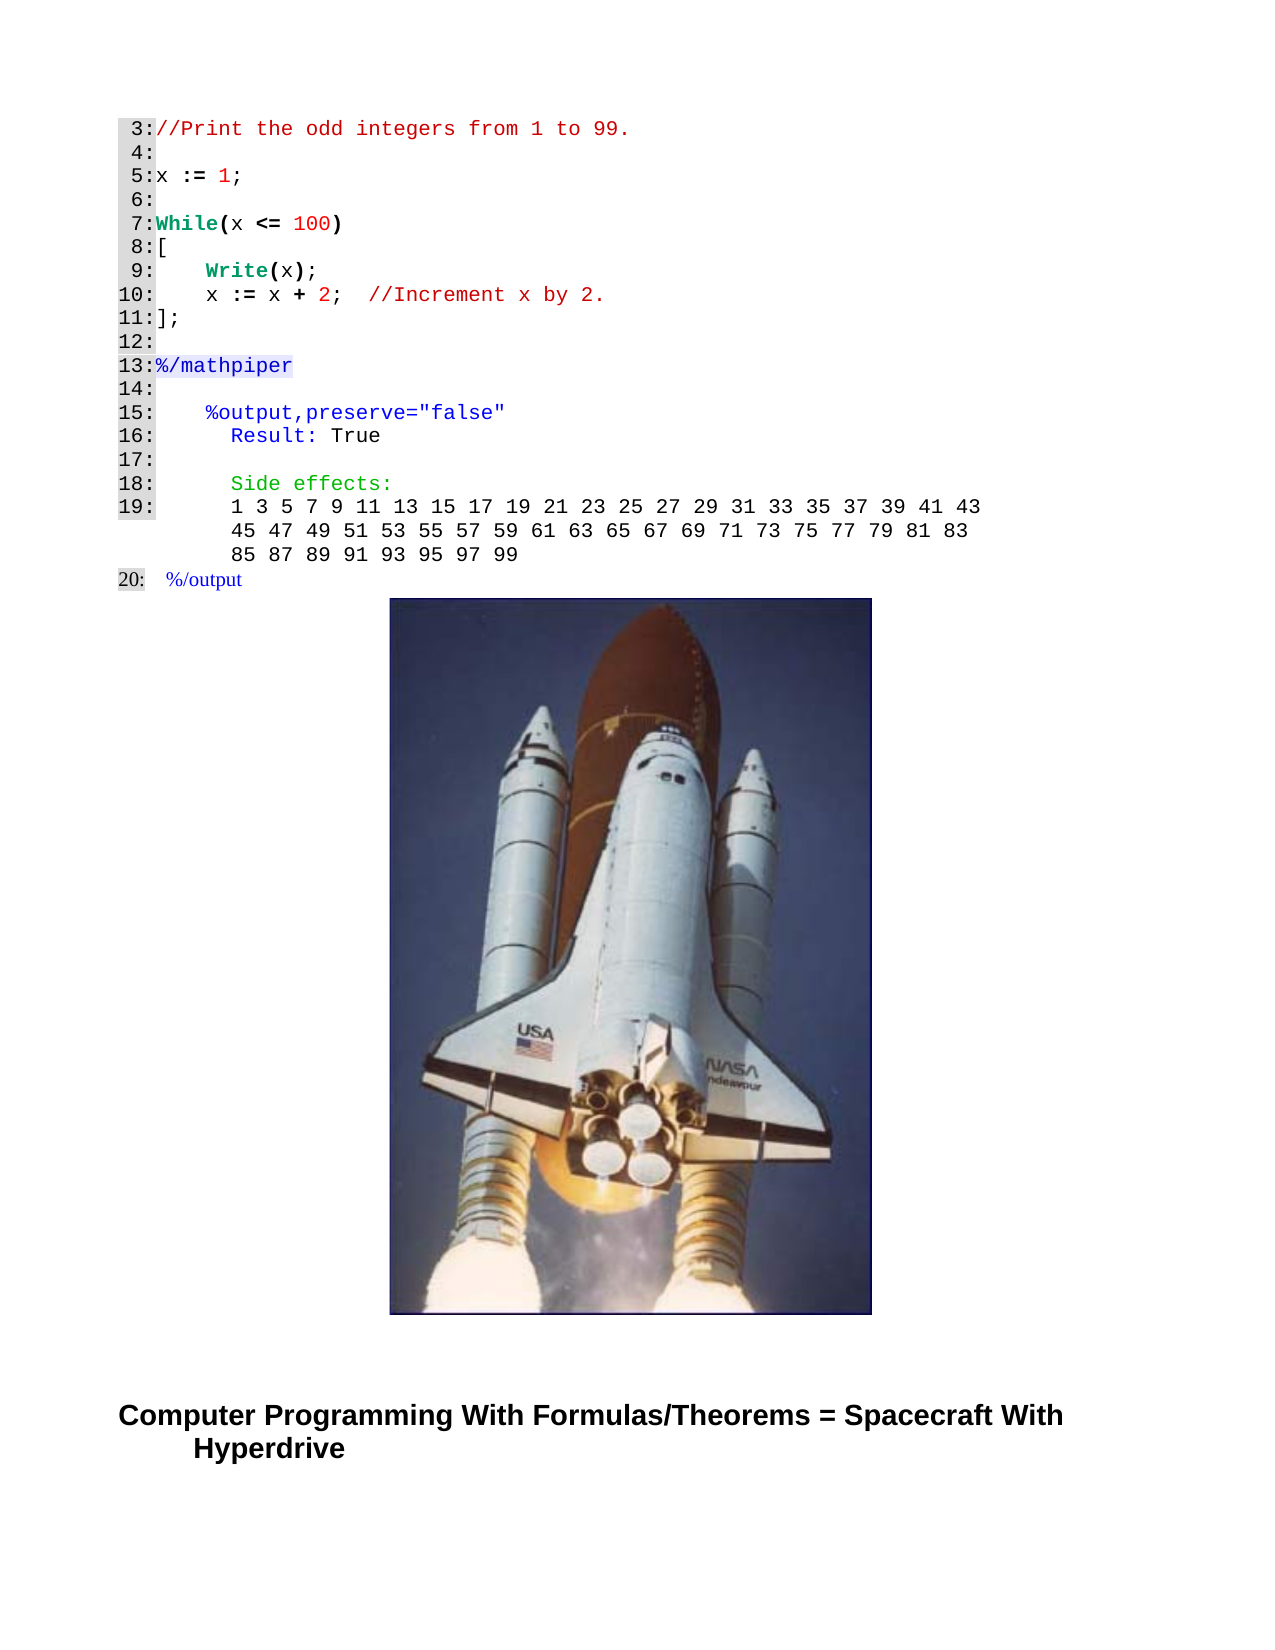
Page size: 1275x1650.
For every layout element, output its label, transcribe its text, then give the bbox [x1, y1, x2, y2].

text 3://Print the odd integers from 1 to 99. [118, 118, 1157, 142]
text 19: 1 3 5 7 9 11 13 15 17 19 21 23 25 27 29 31 33 35 37 39 41 43 [118, 496, 1157, 520]
text 6: [118, 189, 1157, 213]
text 16: Result: True [118, 426, 1157, 449]
text 13:%/mathpiper [118, 354, 1157, 378]
text 4: [118, 142, 1157, 165]
text 8:[ [118, 236, 1157, 260]
text 45 47 49 51 53 55 57 59 61 63 65 67 69 71 73 75 77 79 81 83 [118, 520, 1157, 544]
text 14: [118, 378, 1157, 402]
text 10: x := x + 2; //Increment x by 2. [118, 284, 1157, 307]
text 17: [118, 449, 1157, 473]
text 85 87 89 91 93 95 97 99 [118, 544, 1157, 567]
text 20: %/output [118, 567, 1157, 591]
text 5:x := 1; [118, 165, 1157, 189]
picture [389, 598, 872, 1315]
text 15: %output,preserve="false" [118, 402, 1157, 426]
subtitle Computer Programming With Formulas/Theorems = Spacecraft With Hyperdrive [118, 1397, 1157, 1464]
text 12: [118, 331, 1157, 354]
text 7:While(x <= 100) [118, 213, 1157, 236]
text 11:]; [118, 307, 1157, 331]
text 18: Side effects: [118, 473, 1157, 496]
text 9: Write(x); [118, 260, 1157, 284]
